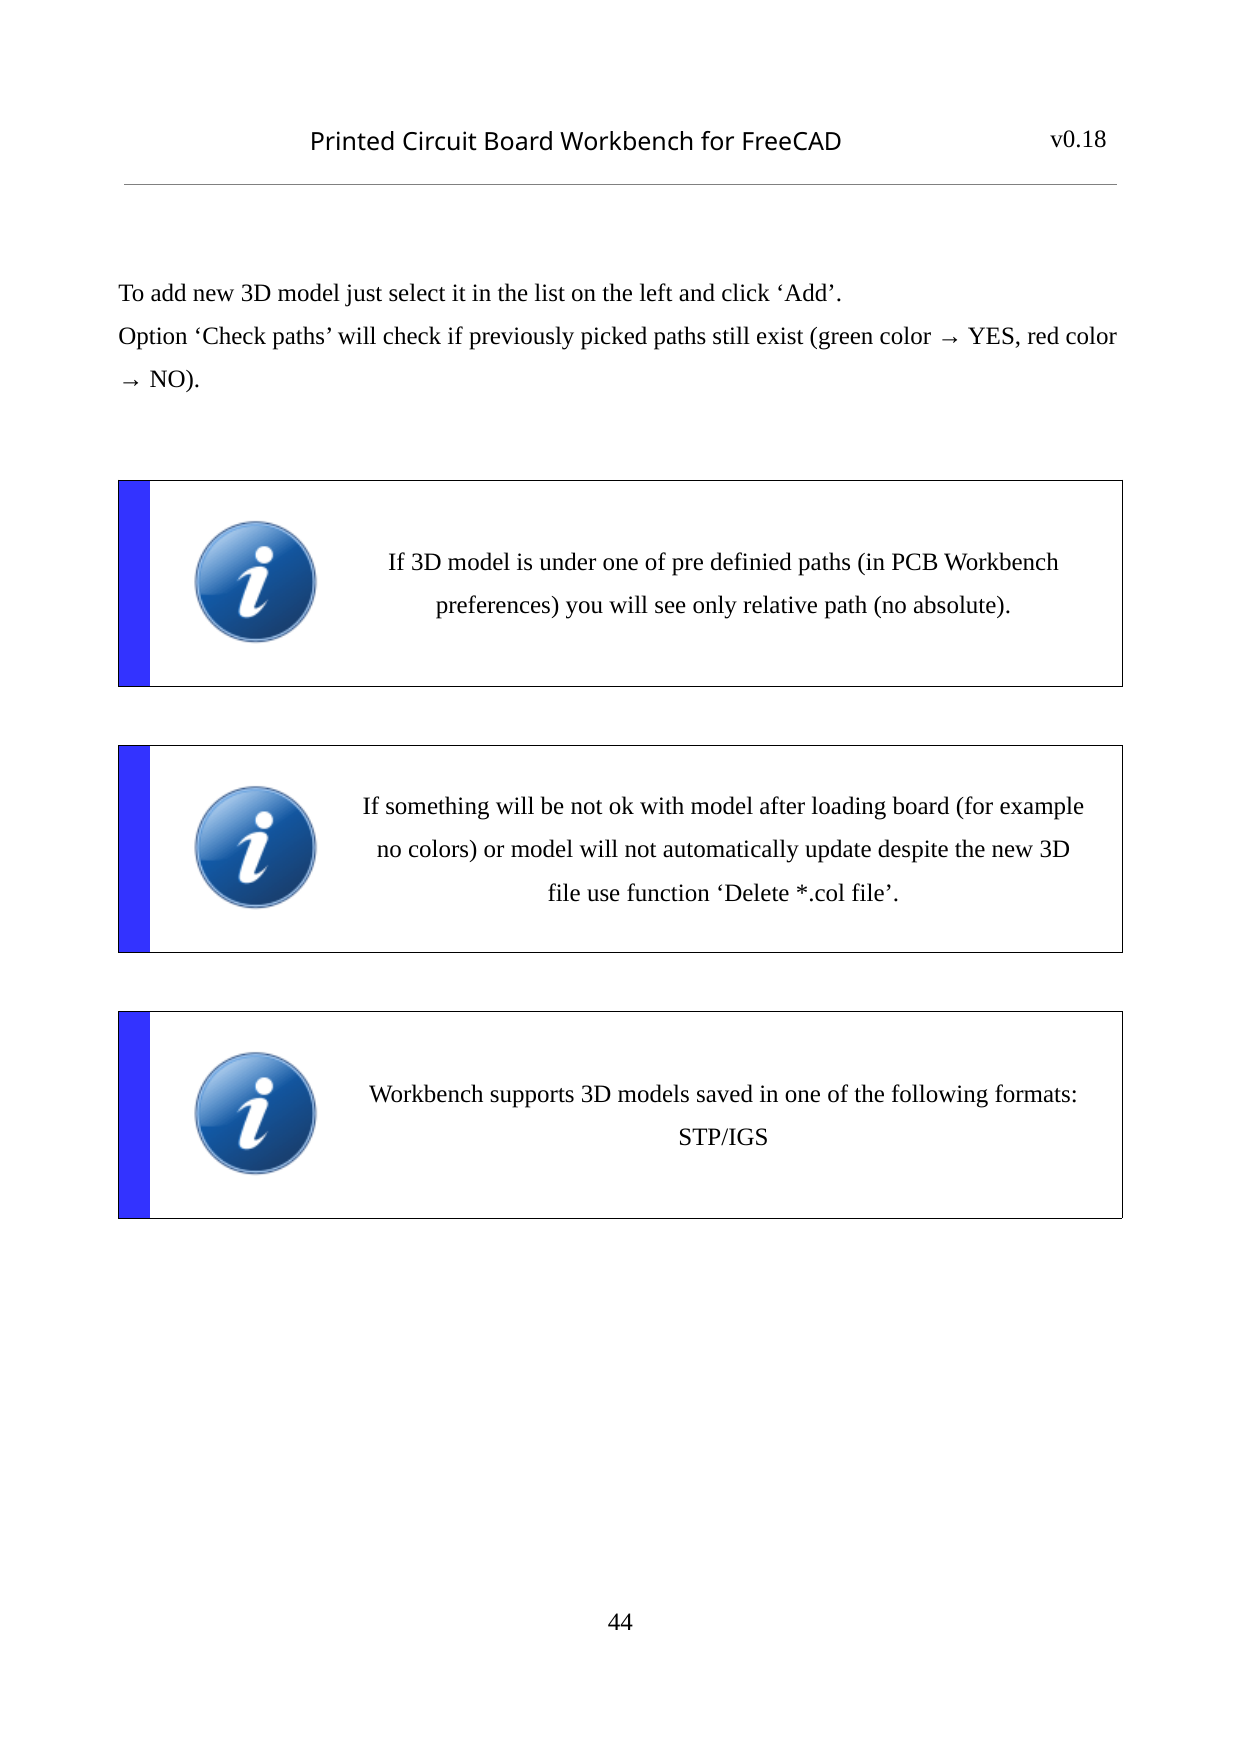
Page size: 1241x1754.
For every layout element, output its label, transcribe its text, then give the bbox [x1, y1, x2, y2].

picture [190, 778, 322, 913]
table_header [119, 746, 150, 952]
table_header If 3D model is under one of pre definied paths (in PCB Workbench preferences) you will see only relative path (no absolute). [354, 481, 1092, 686]
text To add new 3D model just select it in the list on the left and click ‘Add’. [118, 278, 1122, 306]
table_header [119, 1012, 150, 1218]
table_header [1093, 746, 1122, 952]
table_header [1093, 481, 1122, 686]
table_header [150, 746, 354, 952]
text Option ‘Check paths’ will check if previously picked paths still exist (green color → YES, red color → NO). [118, 321, 1122, 393]
table_header [1093, 1012, 1122, 1218]
picture [190, 1043, 322, 1179]
table_header [150, 1012, 354, 1218]
table_header If something will be not ok with model after loading board (for example no colors) or model will not automatically update despite the new 3D file use function ‘Delete *.col file’. [354, 746, 1092, 952]
table_header [150, 481, 354, 686]
picture [190, 512, 322, 647]
table_header [119, 481, 150, 686]
table_header Workbench supports 3D models saved in one of the following formats: STP/IGS [354, 1012, 1092, 1218]
